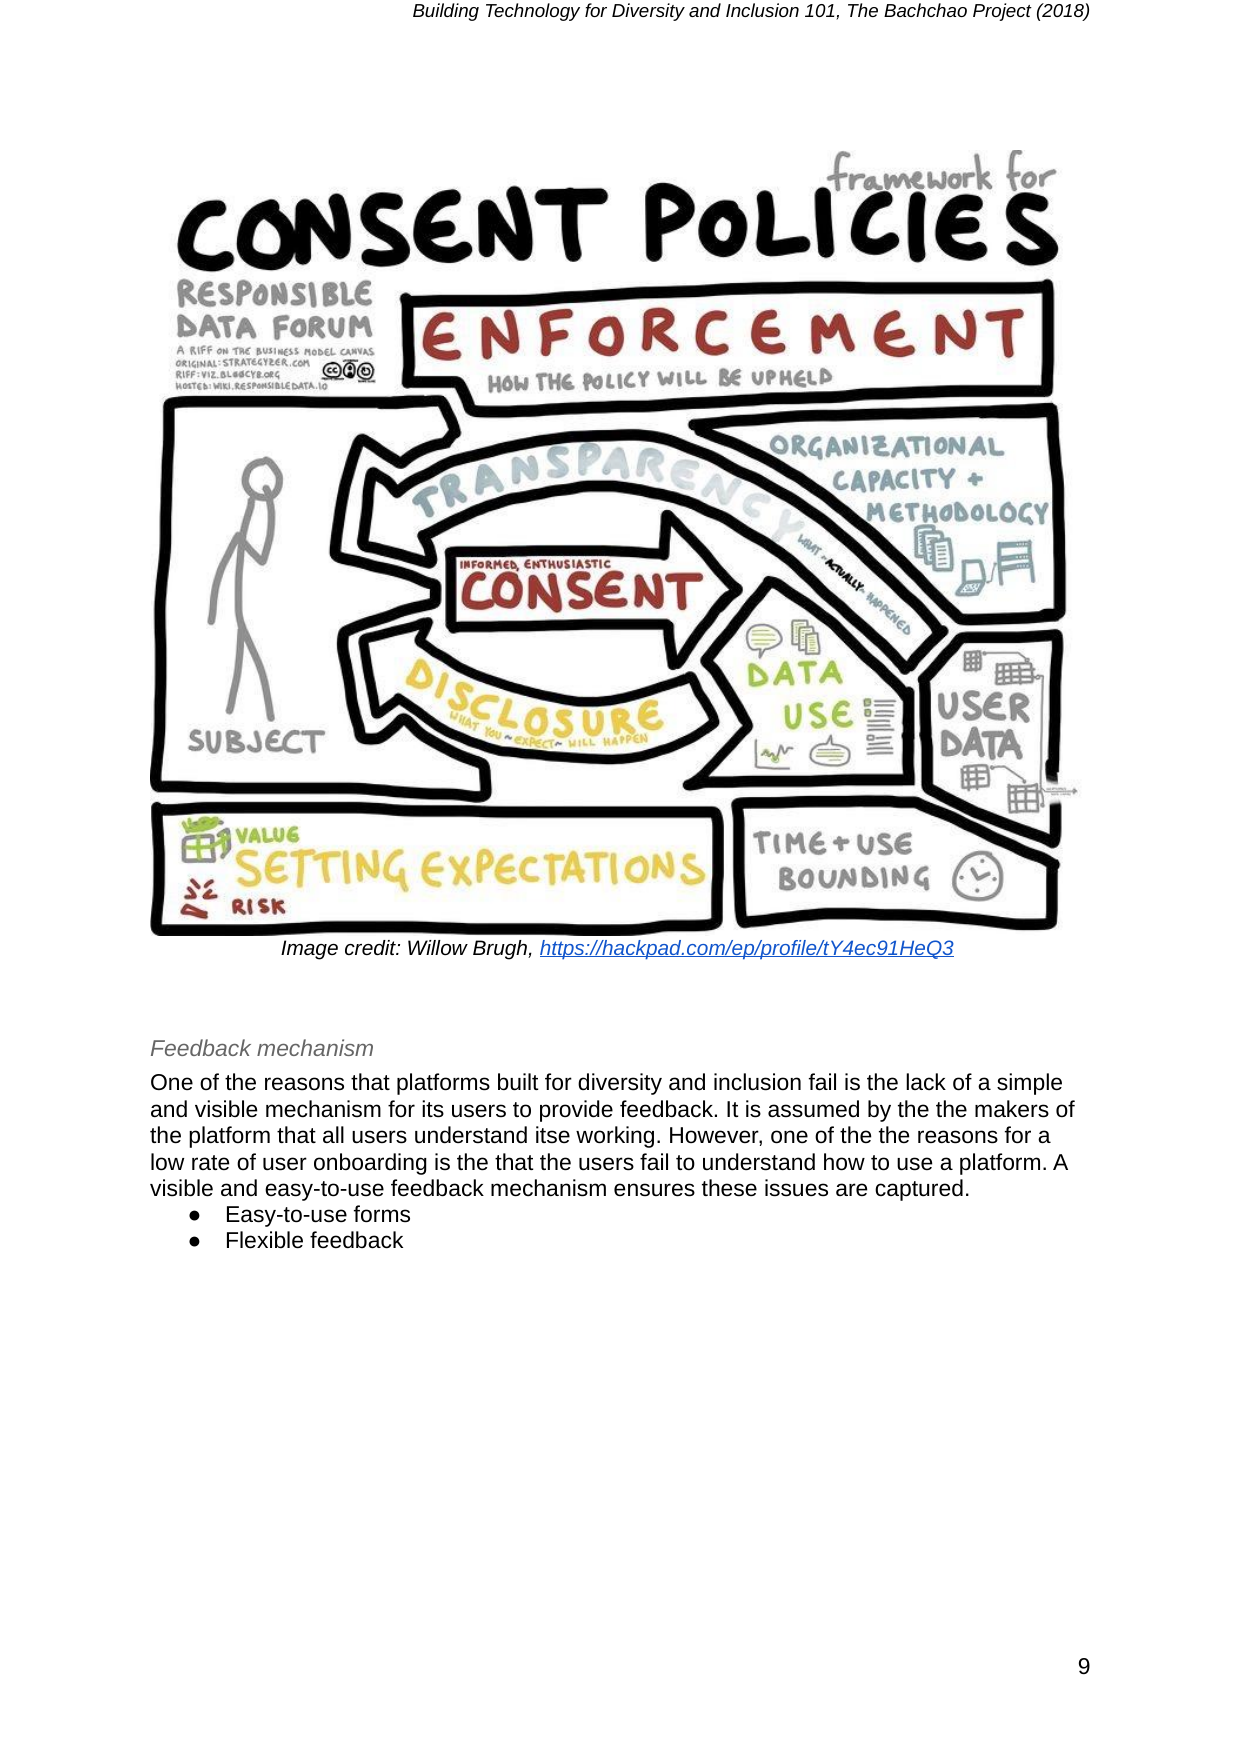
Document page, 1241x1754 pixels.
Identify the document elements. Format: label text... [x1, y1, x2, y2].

text Image credit: Willow Brugh, https://hackpad.com/ep/profile/tY4ec91HeQ3 [150, 936, 1090, 959]
list Easy-to-use forms [187, 1201, 1090, 1227]
list Flexible feedback [187, 1227, 1090, 1254]
subtitle Feedback mechanism [150, 1035, 1090, 1061]
picture [150, 150, 1091, 936]
text One of the reasons that platforms built for diversity and inclusion fail is the lack of a simple and visible mechanism for its users to provide feedback. It is assumed by the the makers of the platform that all users understand itse working. However, one of the the reasons for a low rate of user onboarding is the that the users fail to understand how to use a platform. A visible and easy-to-use feedback mechanism ensures these issues are captured. [150, 1069, 1090, 1201]
